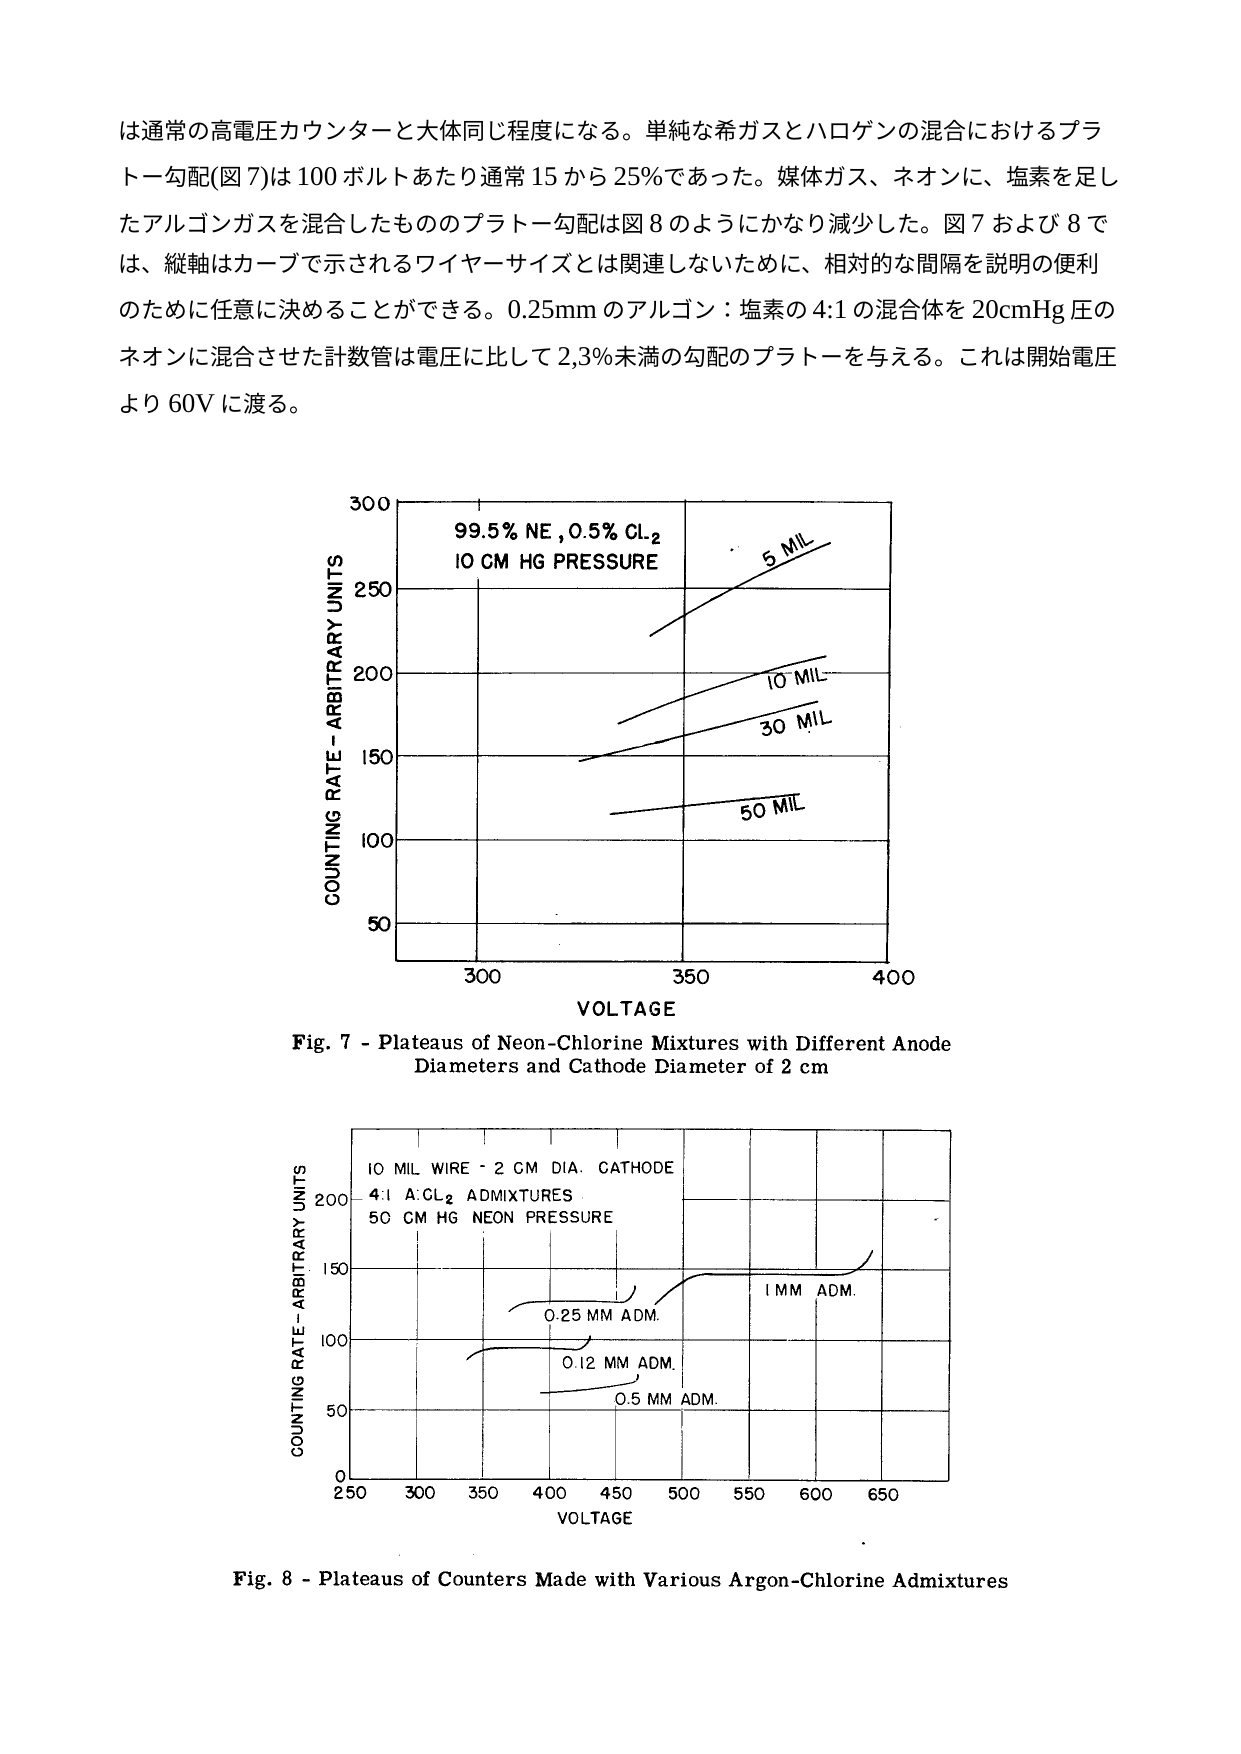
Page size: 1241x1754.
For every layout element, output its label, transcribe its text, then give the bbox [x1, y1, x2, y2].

text は通常の高電圧カウンターと大体同じ程度になる。単純な希ガスとハロゲンの混合におけるプラトー勾配(図7)は100ボルトあたり通常15から25%であった。媒体ガス、ネオンに、塩素を足したアルゴンガスを混合したもののプラトー勾配は図8のようにかなり減少した。図7 および 8では、縦軸はカーブで示されるワイヤーサイズとは関連しないために、相対的な間隔を説明の便利のために任意に決めることができる。0.25mmのアルゴン：塩素の4:1の混合体を20cmHg圧のネオンに混合させた計数管は電圧に比して2,3％未満の勾配のプラトーを与える。これは開始電圧より60Vに渡る。 [118, 118, 1122, 418]
picture [228, 492, 1013, 1593]
